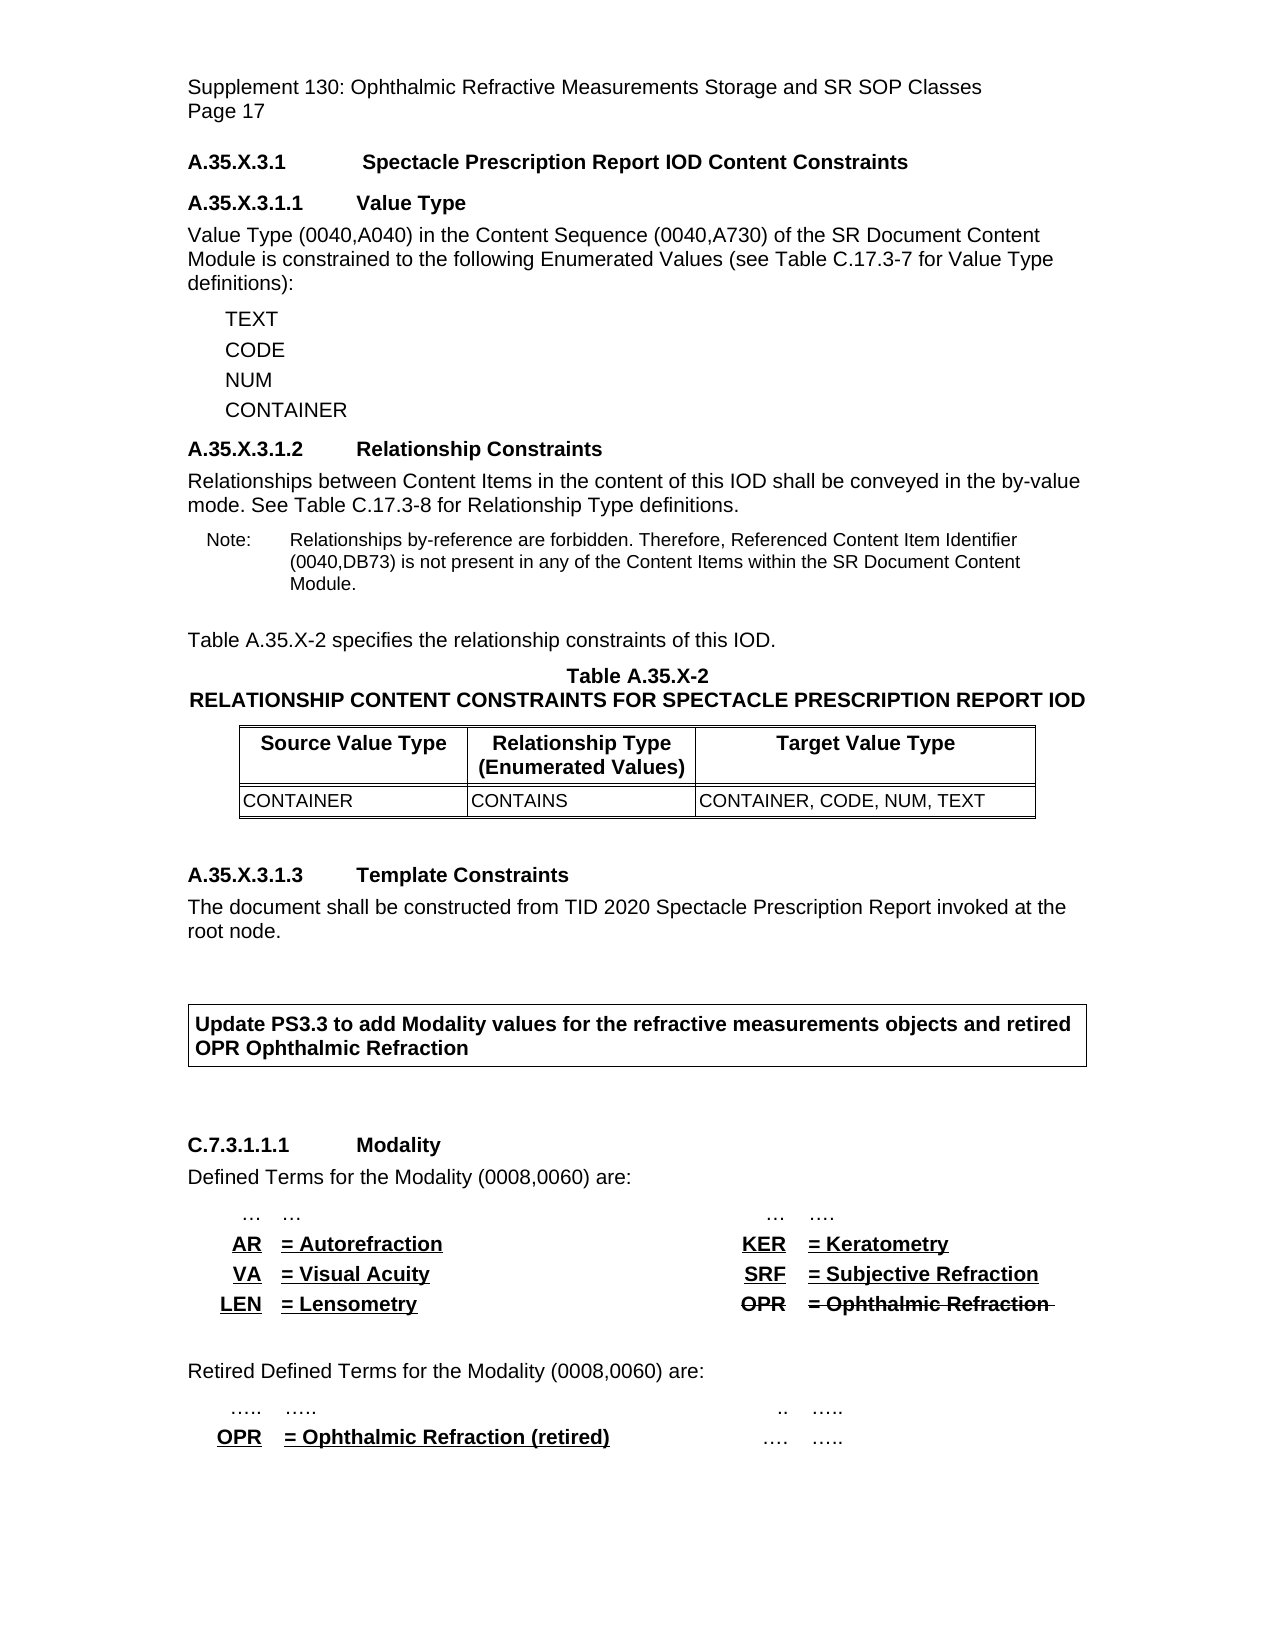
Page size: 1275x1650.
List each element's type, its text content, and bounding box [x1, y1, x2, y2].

subtitle C.7.3.1.1.1 Modality [187, 1132, 1087, 1156]
table_cell = Lensometry [273, 1292, 657, 1322]
table_cell AR [130, 1231, 273, 1262]
table_cell ….. [800, 1425, 1145, 1455]
table_header … [130, 1201, 273, 1231]
table_cell = Keratometry [797, 1231, 1145, 1262]
table_cell = Visual Acuity [273, 1262, 657, 1292]
table_header ….. [273, 1395, 684, 1425]
subtitle A.35.X.3.1.1 Value Type [187, 191, 1087, 214]
text Update PS3.3 to add Modality values for the refractive measurements objects and retired OPR Ophthalmic Refraction [189, 1005, 1086, 1066]
table_cell = Autorefraction [273, 1231, 657, 1262]
list NUM [225, 368, 1087, 392]
table_cell OPR [657, 1292, 797, 1322]
subtitle A.35.X.3.1 Spectacle Prescription Report IOD Content Constraints [187, 150, 1087, 174]
table_header Relationship Type (Enumerated Values) [468, 728, 695, 783]
table_cell OPR [130, 1425, 273, 1455]
text Retired Defined Terms for the Modality (0008,0060) are: [187, 1358, 1087, 1382]
table_header ….. [130, 1395, 273, 1425]
subtitle A.35.X.3.1.3 Template Constraints [187, 863, 1087, 887]
subtitle A.35.X.3.1.2 Relationship Constraints [187, 436, 1087, 460]
table_header … [273, 1201, 657, 1231]
table_cell = Ophthalmic Refraction (retired) [273, 1425, 684, 1455]
table_cell …. [684, 1425, 799, 1455]
table_cell = Subjective Refraction [797, 1262, 1145, 1292]
list TEXT [225, 307, 1087, 331]
table_header Target Value Type [696, 728, 1035, 783]
list CODE [225, 337, 1087, 361]
text Value Type (0040,A040) in the Content Sequence (0040,A730) of the SR Document Content Module is constrained to the following Enumerated Values (see Table C.17.3-7 for Value Type definitions): [187, 223, 1087, 295]
table_header ….. [800, 1395, 1145, 1425]
table_cell SRF [657, 1262, 797, 1292]
table_header .. [684, 1395, 799, 1425]
title Table A.35.X-2 RELATIONSHIP CONTENT CONSTRAINTS FOR SPECTACLE PRESCRIPTION REPORT IOD [187, 664, 1087, 712]
text Relationships between Content Items in the content of this IOD shall be conveyed in the by-value mode. See Table C.17.3-8 for Relationship Type definitions. [187, 469, 1087, 517]
table_cell CONTAINER [240, 787, 467, 816]
table_header … [657, 1201, 797, 1231]
text Note: Relationships by-reference are forbidden. Therefore, Referenced Content Item Identifier (0040,DB73) is not present in any of the Content Items within the SR Document Content Module. [206, 529, 1087, 594]
table_header …. [797, 1201, 1145, 1231]
table_cell CONTAINS [468, 787, 695, 816]
table_cell KER [657, 1231, 797, 1262]
table_cell CONTAINER, CODE, NUM, TEXT [696, 787, 1035, 816]
list CONTAINER [225, 398, 1087, 422]
table_cell VA [130, 1262, 273, 1292]
text Table A.35.X-2 specifies the relationship constraints of this IOD. [187, 628, 1087, 652]
table_cell LEN [130, 1292, 273, 1322]
text Defined Terms for the Modality (0008,0060) are: [187, 1165, 1087, 1189]
table_cell = Ophthalmic Refraction [797, 1292, 1145, 1322]
text The document shall be constructed from TID 2020 Spectacle Prescription Report invoked at the root node. [187, 895, 1087, 943]
table_header Source Value Type [240, 728, 467, 783]
